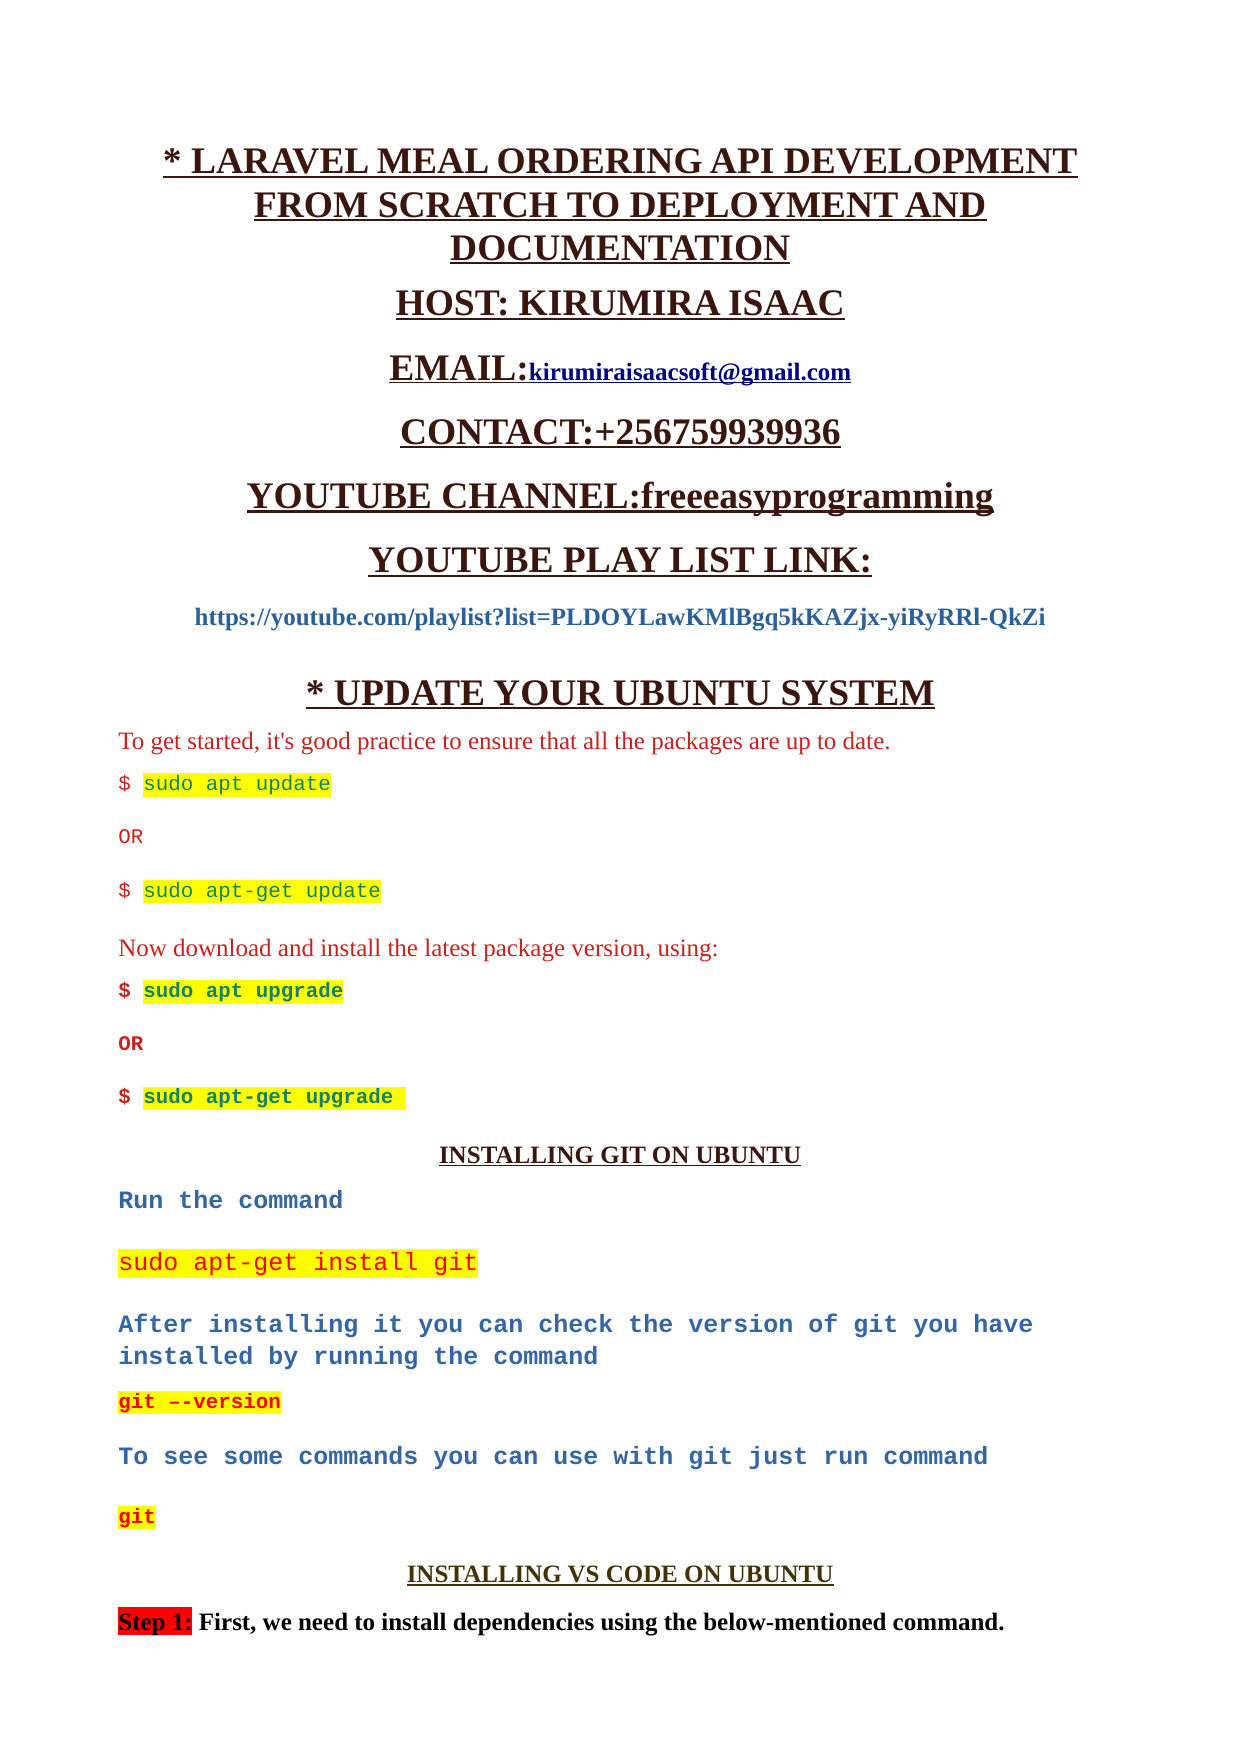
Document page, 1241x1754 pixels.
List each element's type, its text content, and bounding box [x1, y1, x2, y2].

text https://youtube.com/playlist?list=PLDOYLawKMlBgq5kKAZjx-yiRyRRl-QkZi [118, 602, 1122, 630]
text $ sudo apt update [118, 773, 1122, 797]
subtitle * UPDATE YOUR UBUNTU SYSTEM [118, 670, 1122, 713]
text $ sudo apt-get upgrade [118, 1087, 1122, 1110]
subtitle * LARAVEL MEAL ORDERING API DEVELOPMENT FROM SCRATCH TO DEPLOYMENT AND DOCUMENTATION [118, 139, 1122, 268]
text INSTALLING GIT ON UBUNTU [118, 1140, 1122, 1168]
text $ sudo apt-get update [118, 879, 1122, 903]
text Step 1: First, we need to install dependencies using the below-mentioned command. [118, 1607, 1122, 1635]
text INSTALLING VS CODE ON UBUNTU [118, 1559, 1122, 1588]
text HOST: KIRUMIRA ISAAC [118, 281, 1122, 324]
text sudo apt-get install git [118, 1249, 1122, 1278]
text YOUTUBE CHANNEL:freeeasyprogramming [118, 473, 1122, 516]
text $ sudo apt upgrade [118, 980, 1122, 1004]
text git [118, 1506, 1122, 1529]
text After installing it you can check the version of git you have installed by running the command [118, 1311, 1122, 1372]
text Run the command [118, 1187, 1122, 1216]
text To get started, it's good practice to ensure that all the packages are up to date. [118, 726, 1122, 754]
text OR [118, 1033, 1122, 1057]
text CONTACT:+256759939936 [118, 409, 1122, 452]
text git –-version [118, 1391, 1122, 1414]
text To see some commands you can use with git just run command [118, 1444, 1122, 1472]
text YOUTUBE PLAY LIST LINK: [118, 537, 1122, 581]
text Now download and install the latest package version, using: [118, 933, 1122, 961]
text EMAIL:kirumiraisaacsoft@gmail.com [118, 345, 1122, 388]
text OR [118, 826, 1122, 850]
